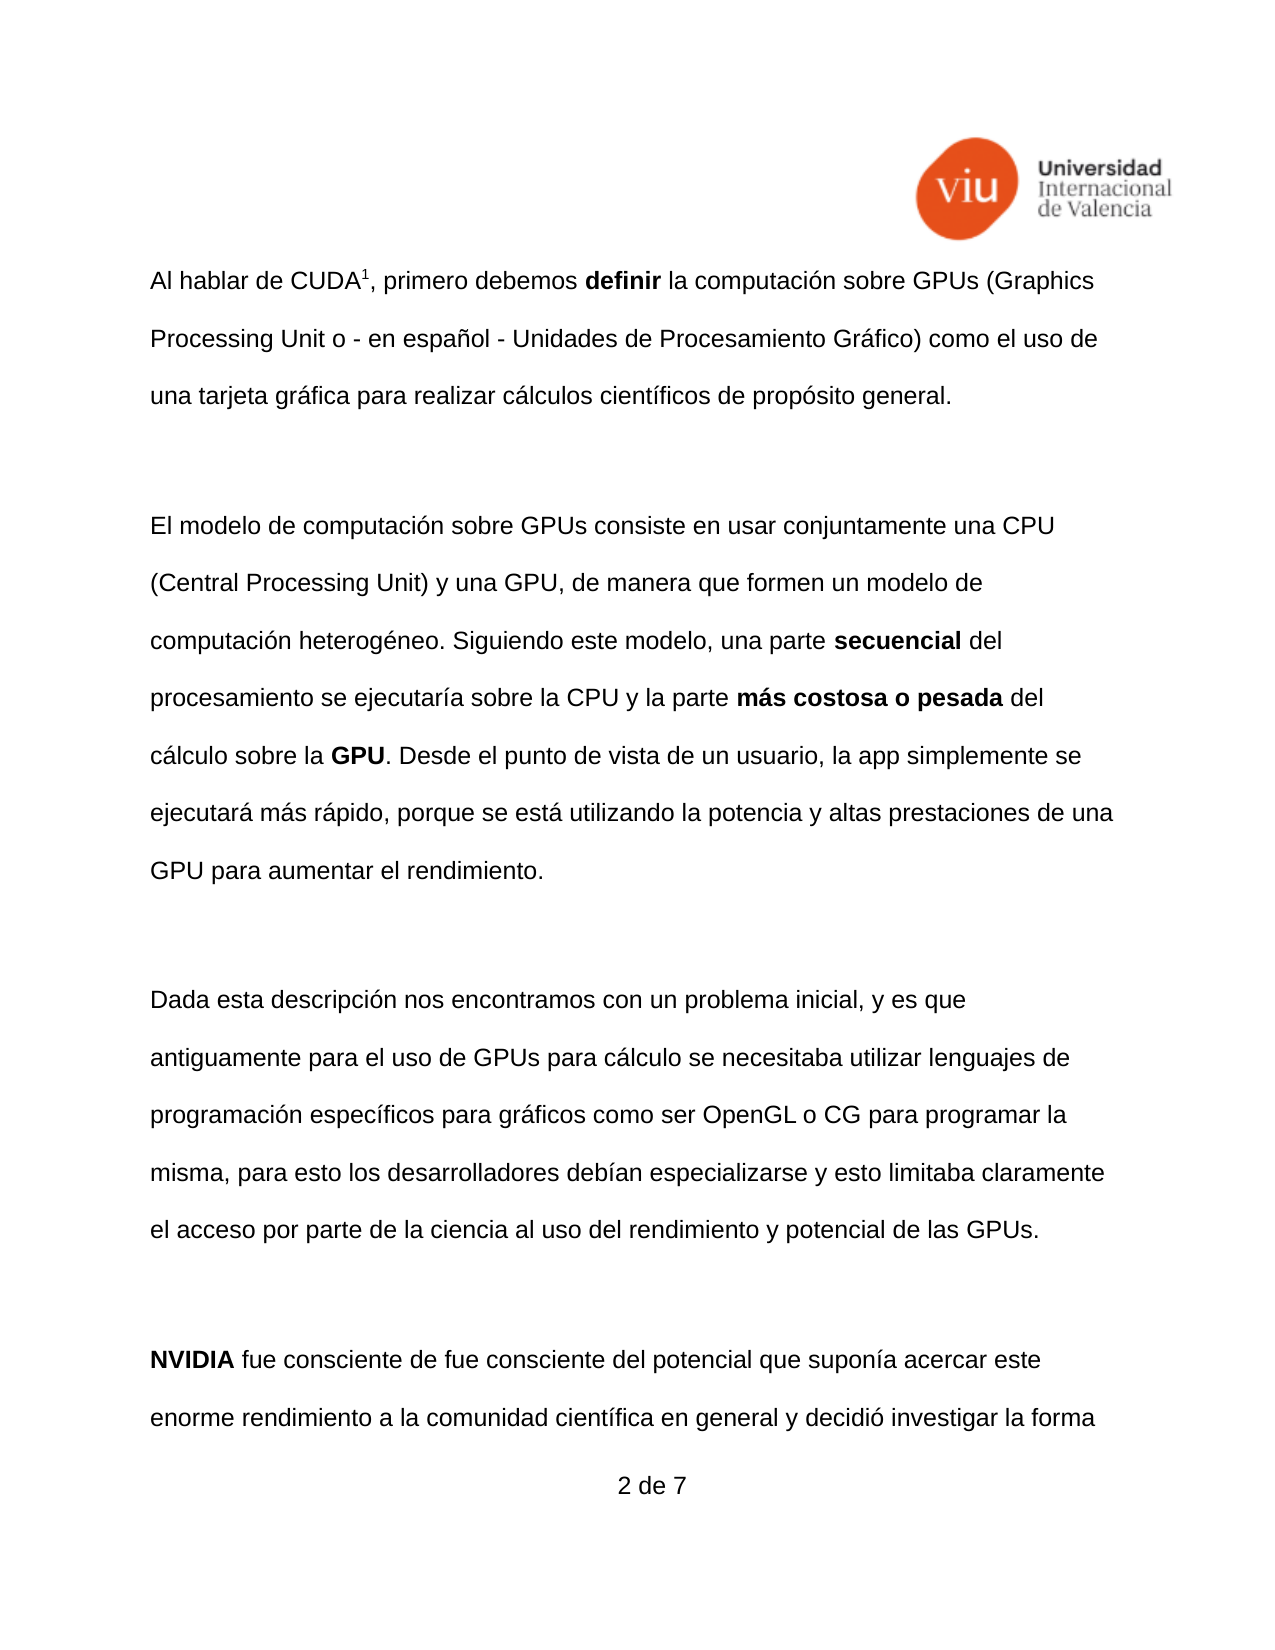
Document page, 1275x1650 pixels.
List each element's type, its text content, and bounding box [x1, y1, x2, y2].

text El modelo de computación sobre GPUs consiste en usar conjuntamente una CPU (Central Processing Unit) y una GPU, de manera que formen un modelo de computación heterogéneo. Siguiendo este modelo, una parte secuencial del procesamiento se ejecutaría sobre la CPU y la parte más costosa o pesada del cálculo sobre la GPU. Desde el punto de vista de un usuario, la app simplemente se ejecutará más rápido, porque se está utilizando la potencia y altas prestaciones de una GPU para aumentar el rendimiento. [150, 511, 1125, 884]
text Dada esta descripción nos encontramos con un problema inicial, y es que antiguamente para el uso de GPUs para cálculo se necesitaba utilizar lenguajes de programación específicos para gráficos como ser OpenGL o CG para programar la misma, para esto los desarrolladores debían especializarse y esto limitaba claramente el acceso por parte de la ciencia al uso del rendimiento y potencial de las GPUs. [150, 985, 1125, 1244]
text Al hablar de CUDA1, primero debemos definir la computación sobre GPUs (Graphics Processing Unit o - en español - Unidades de Procesamiento Gráfico) como el uso de una tarjeta gráfica para realizar cálculos científicos de propósito general. [150, 266, 1125, 410]
picture [913, 134, 1175, 245]
text NVIDIA fue consciente de fue consciente del potencial que suponía acercar este enorme rendimiento a la comunidad científica en general y decidió investigar la forma [150, 1345, 1125, 1431]
